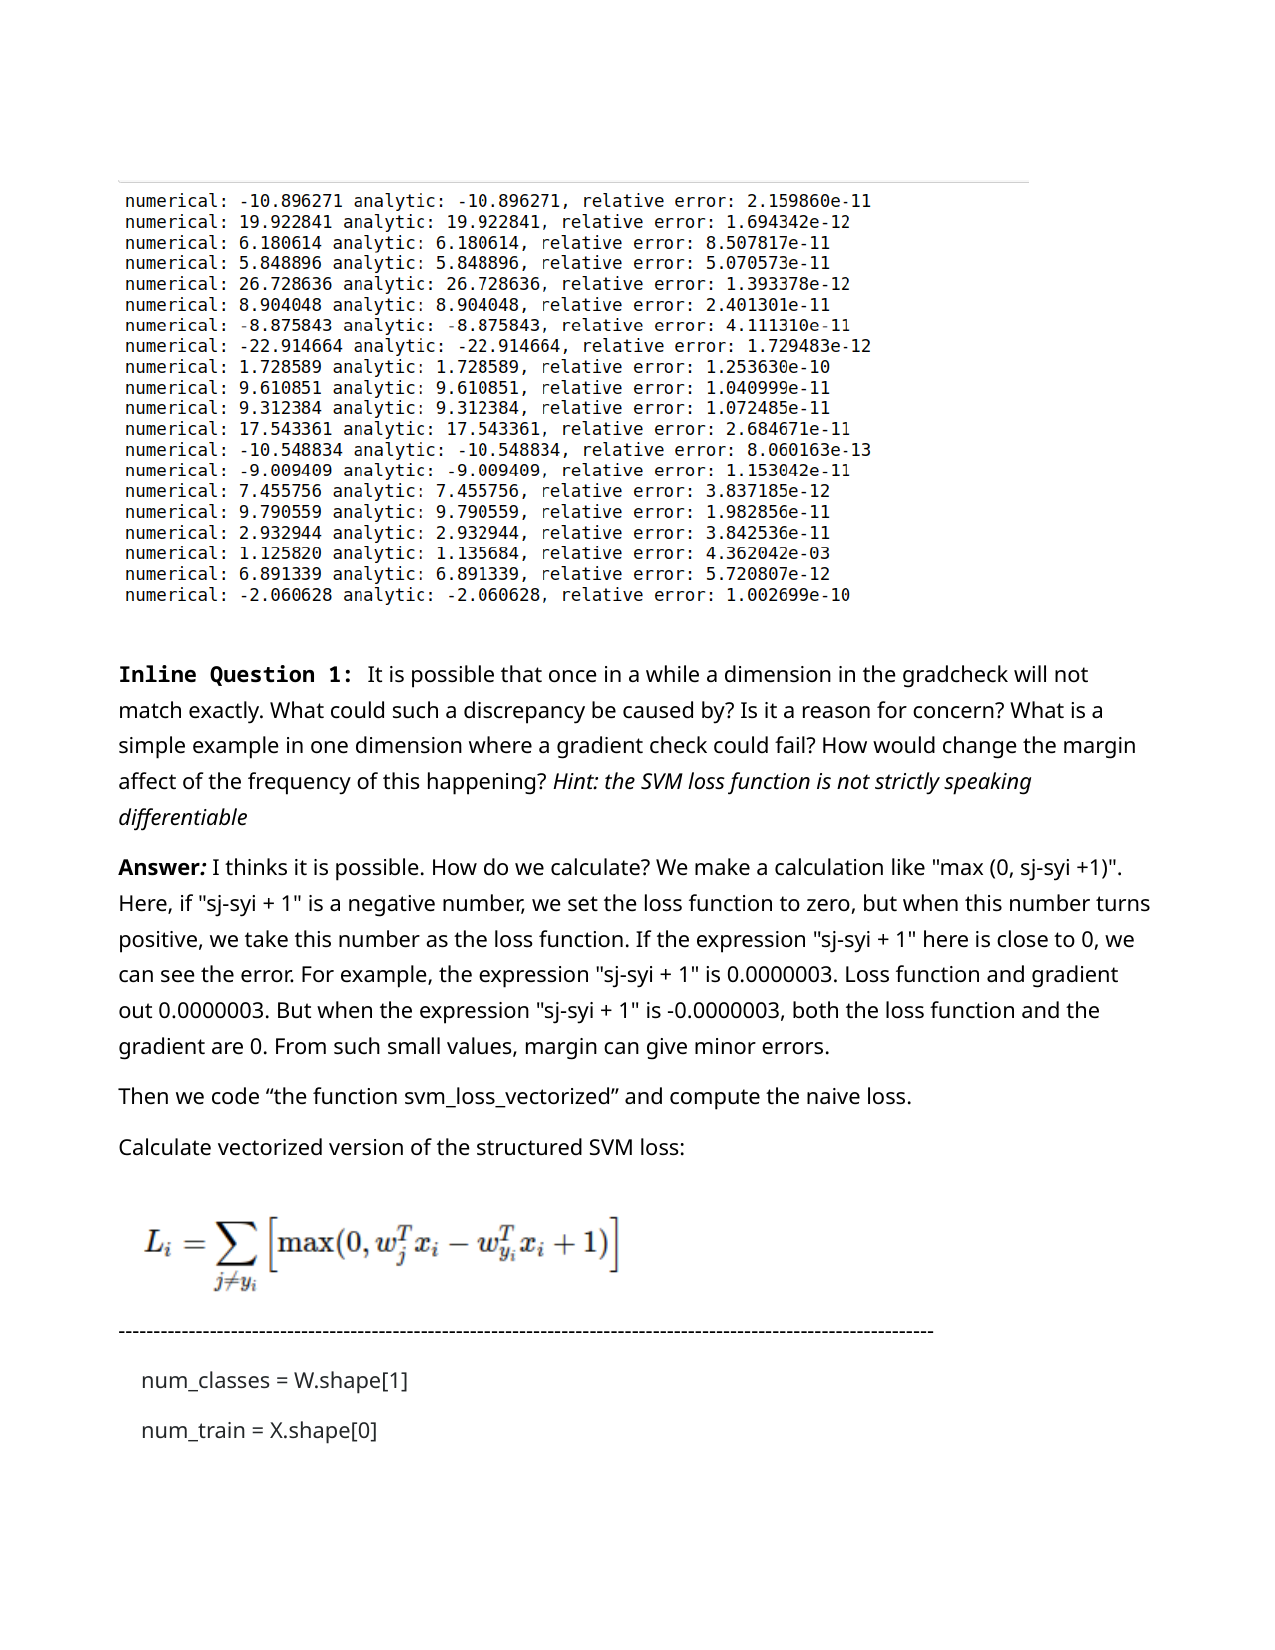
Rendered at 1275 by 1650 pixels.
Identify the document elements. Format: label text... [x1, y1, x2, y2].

picture [118, 1181, 704, 1315]
text num_classes = W.shape[1] [118, 1365, 1157, 1395]
text Answer: I thinks it is possible. How do we calculate? We make a calculation like "max (0, sj-syi +1)". Here, if "sj-syi + 1" is a negative number, we set the loss function to zero, but when this number turns positive, we take this number as the loss function. If the expression "sj-syi + 1" here is close to 0, we can see the error. For example, the expression "sj-syi + 1" is 0.0000003. Loss function and gradient out 0.0000003. But when the expression "sj-syi + 1" is -0.0000003, both the loss function and the gradient are 0. From such small values, margin can give minor errors. [118, 852, 1157, 1061]
text Then we code “the function svm_loss_vectorized” and compute the naive loss. [118, 1081, 1157, 1111]
text num_train = X.shape[0] [118, 1415, 1157, 1445]
text Calculate vectorized version of the structured SVM loss: [118, 1132, 1157, 1161]
picture [118, 180, 1029, 621]
text -------------------------------------------------------------------------------------------------------------------- [118, 1231, 1157, 1344]
text Inline Question 1: It is possible that once in a while a dimension in the gradcheck will not match exactly. What could such a discrepancy be caused by? Is it a reason for concern? What is a simple example in one dimension where a gradient check could fail? How would change the margin affect of the frequency of this happening? Hint: the SVM loss function is not strictly speaking differentiable [118, 659, 1157, 832]
